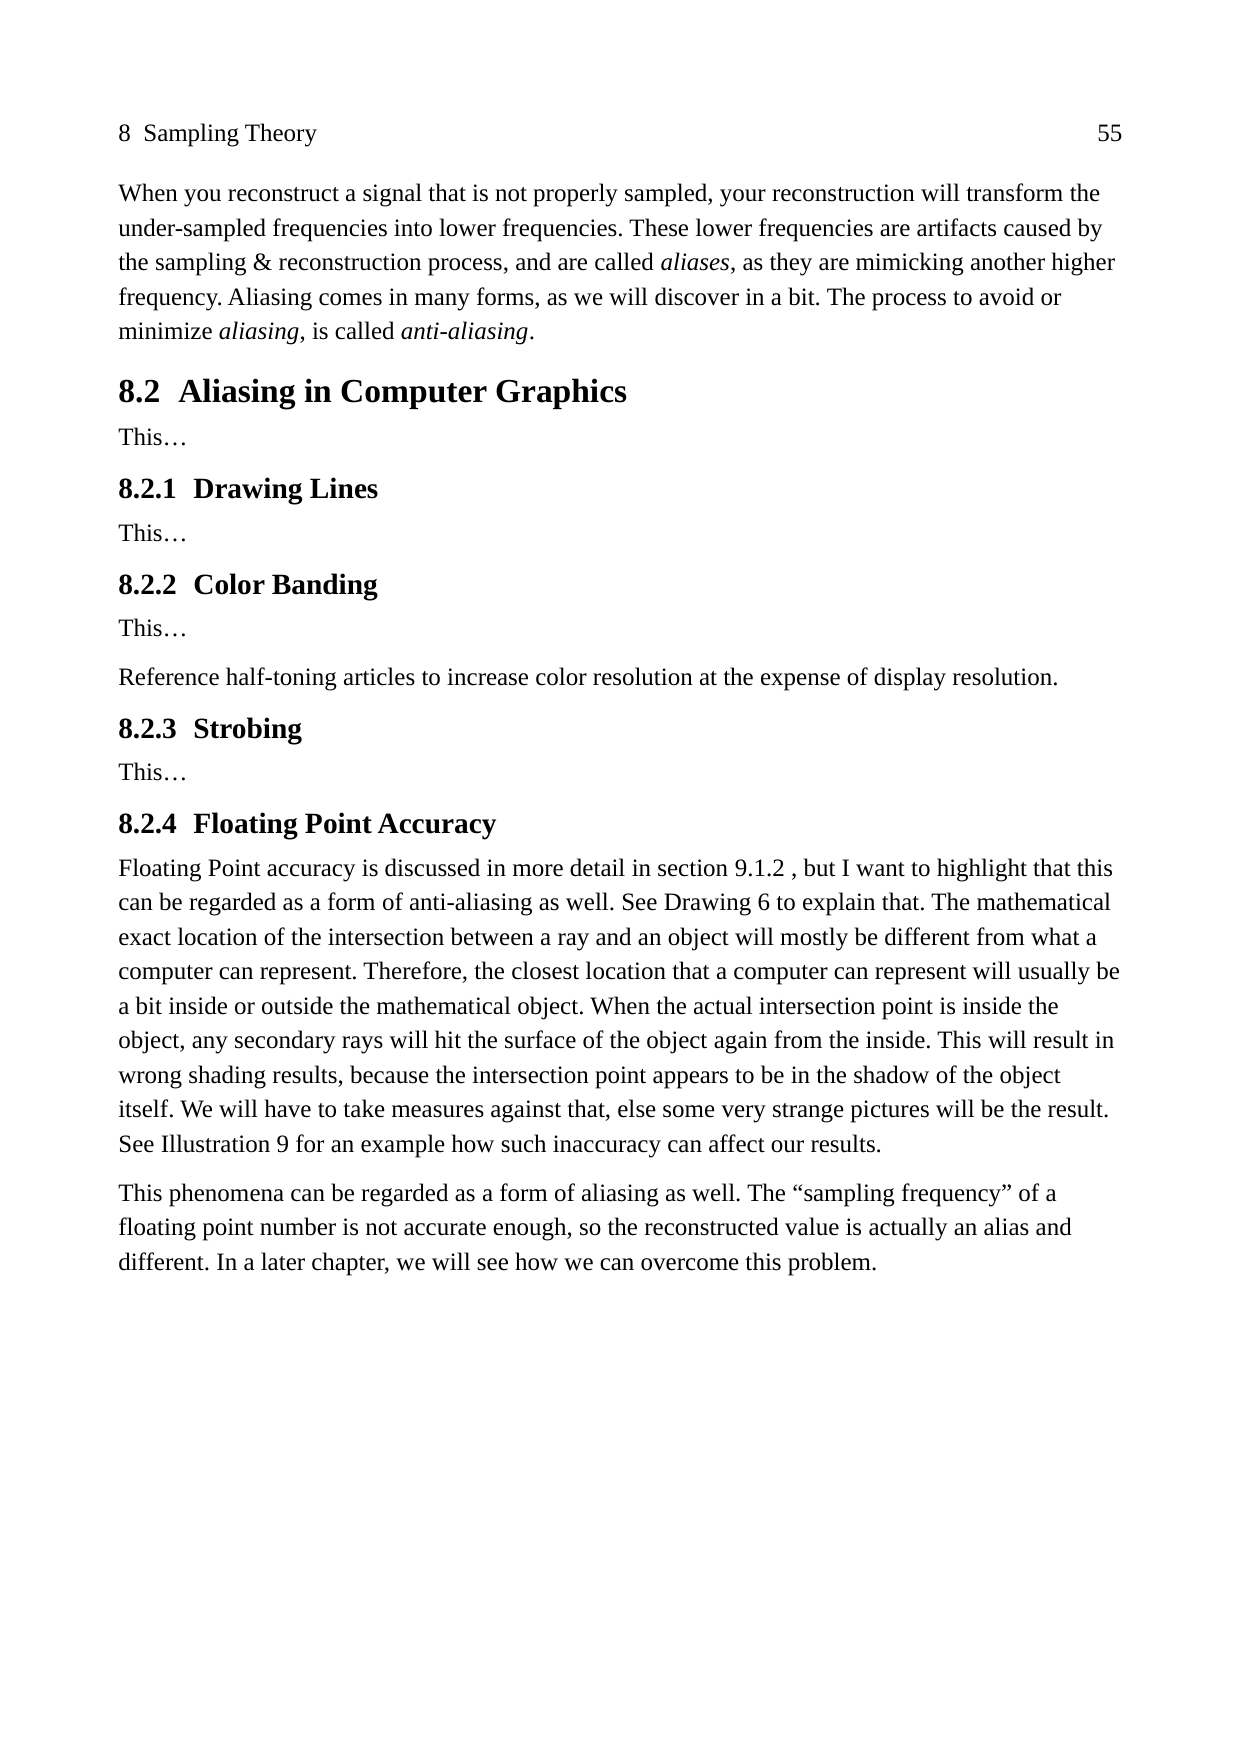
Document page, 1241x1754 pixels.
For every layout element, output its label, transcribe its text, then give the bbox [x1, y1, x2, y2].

text This… [118, 613, 1122, 642]
text Reference half-toning articles to increase color resolution at the expense of display resolution. [118, 662, 1122, 691]
subtitle Color Banding [118, 567, 1122, 601]
text Floating Point accuracy is discussed in more detail in section 9.1.2 , but I want to highlight that this can be regarded as a form of anti-aliasing as well. See Drawing 6 to explain that. The mathematical exact location of the intersection between a ray and an object will mostly be different from what a computer can represent. Therefore, the closest location that a computer can represent will usually be a bit inside or outside the mathematical object. When the actual intersection point is inside the object, any secondary rays will hit the surface of the object again from the inside. This will result in wrong shading results, because the intersection point appears to be in the shadow of the object itself. We will have to take measures against that, else some very strange pictures will be the result. See Illustration 9 for an example how such inaccuracy can affect our results. [118, 853, 1122, 1157]
subtitle Floating Point Accuracy [118, 807, 1122, 840]
subtitle Aliasing in Computer Graphics [118, 371, 1122, 410]
subtitle Strobing [118, 711, 1122, 745]
text This… [118, 422, 1122, 451]
subtitle Drawing Lines [118, 472, 1122, 505]
text This… [118, 757, 1122, 786]
text When you reconstruct a signal that is not properly sampled, your reconstruction will transform the under-sampled frequencies into lower frequencies. These lower frequencies are artifacts caused by the sampling & reconstruction process, and are called aliases, as they are mimicking another higher frequency. Aliasing comes in many forms, as we will discover in a bit. The process to avoid or minimize aliasing, is called anti-aliasing. [118, 178, 1122, 345]
text This phenomena can be regarded as a form of aliasing as well. The “sampling frequency” of a floating point number is not accurate enough, so the reconstructed value is actually an alias and different. In a later chapter, we will see how we can overcome this problem. [118, 1178, 1122, 1275]
text This… [118, 518, 1122, 547]
